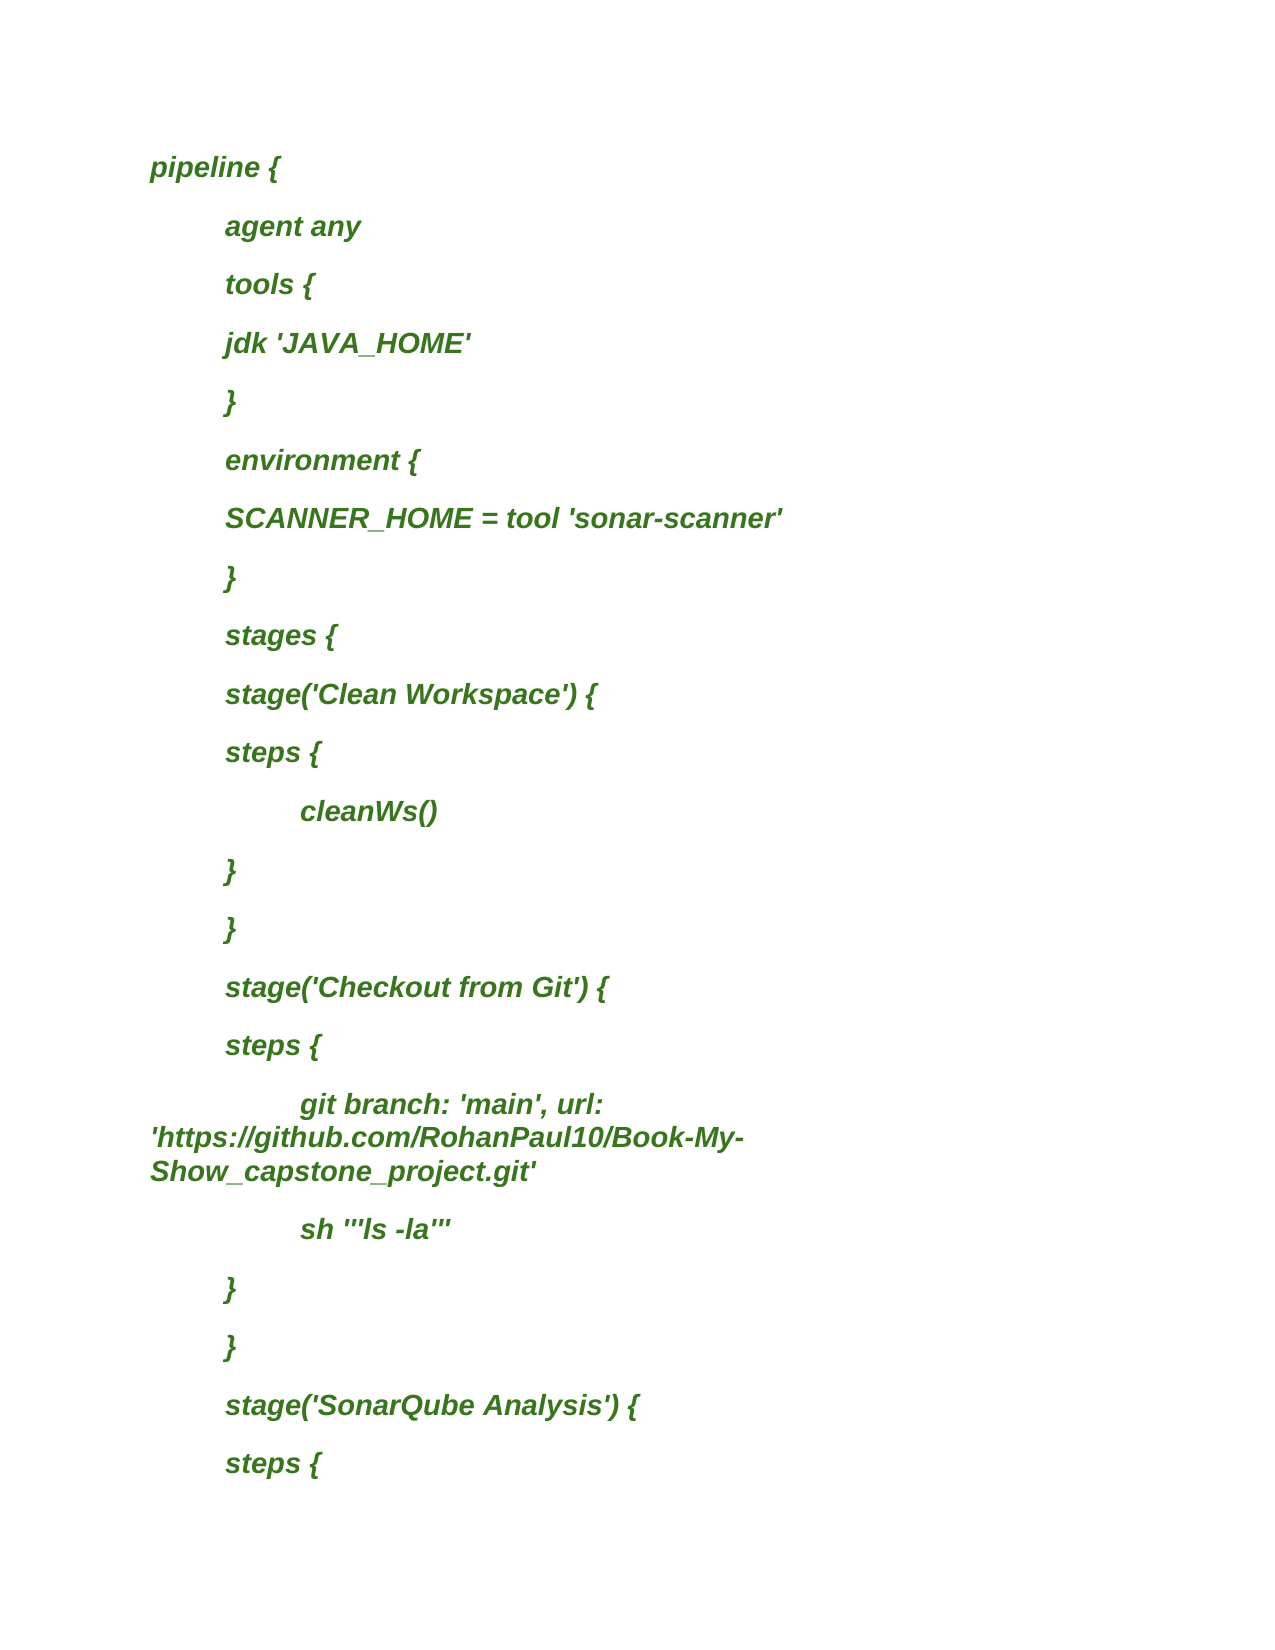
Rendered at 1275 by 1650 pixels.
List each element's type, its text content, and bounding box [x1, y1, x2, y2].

text git branch: 'main', url: 'https://github.com/RohanPaul10/Book-My-Show_capstone_project.git' [150, 1087, 1125, 1187]
text environment { [150, 443, 1125, 476]
text agent any [150, 208, 1125, 242]
text stage('SonarQube Analysis') { [150, 1388, 1125, 1421]
text } [150, 560, 1125, 593]
text steps { [150, 735, 1125, 769]
text stages { [150, 618, 1125, 652]
text } [150, 911, 1125, 944]
text tools { [150, 267, 1125, 301]
text steps { [150, 1446, 1125, 1480]
text SCANNER_HOME = tool 'sonar-scanner' [150, 501, 1125, 535]
text jdk 'JAVA_HOME' [150, 326, 1125, 359]
text } [150, 1329, 1125, 1363]
text } [150, 384, 1125, 418]
text steps { [150, 1028, 1125, 1062]
text stage('Clean Workspace') { [150, 677, 1125, 710]
text sh '''ls -la''' [150, 1212, 1125, 1246]
text cleanWs() [150, 794, 1125, 827]
text } [150, 1271, 1125, 1304]
text stage('Checkout from Git') { [150, 969, 1125, 1003]
text pipeline { [150, 150, 1125, 183]
text } [150, 852, 1125, 886]
